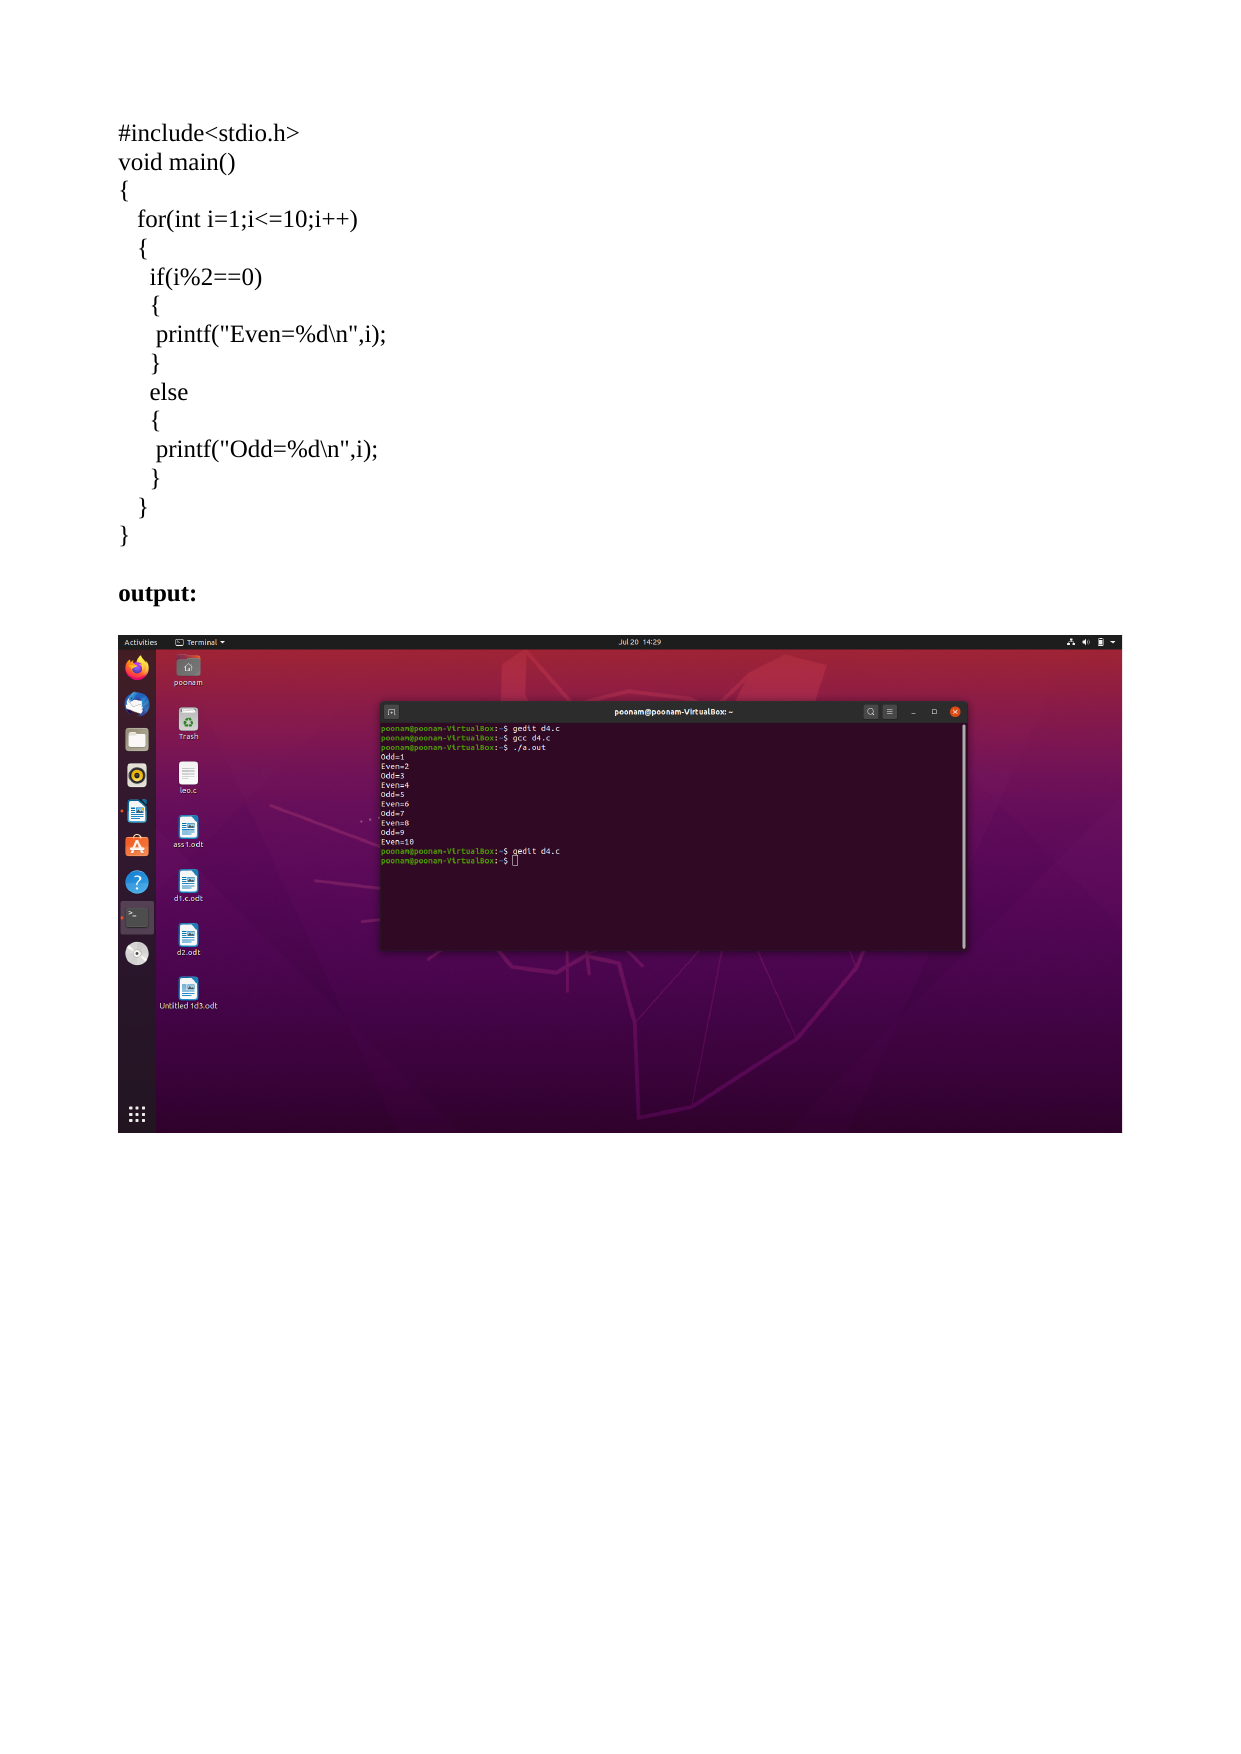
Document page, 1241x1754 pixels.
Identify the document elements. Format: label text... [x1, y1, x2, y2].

text #include<stdio.h> [118, 118, 1122, 147]
text } [118, 463, 1122, 492]
text for(int i=1;i<=10;i++) [118, 204, 1122, 233]
text printf("Odd=%d\n",i); [118, 434, 1122, 463]
text { [118, 291, 1122, 319]
text else [118, 377, 1122, 406]
text } [118, 348, 1122, 377]
text printf("Even=%d\n",i); [118, 319, 1122, 348]
text { [118, 233, 1122, 262]
text } [118, 521, 1122, 549]
text output: [118, 578, 1122, 607]
text { [118, 176, 1122, 204]
text if(i%2==0) [118, 262, 1122, 291]
text } [118, 492, 1122, 521]
text { [118, 406, 1122, 434]
text void main() [118, 147, 1122, 176]
picture [118, 635, 1123, 1133]
